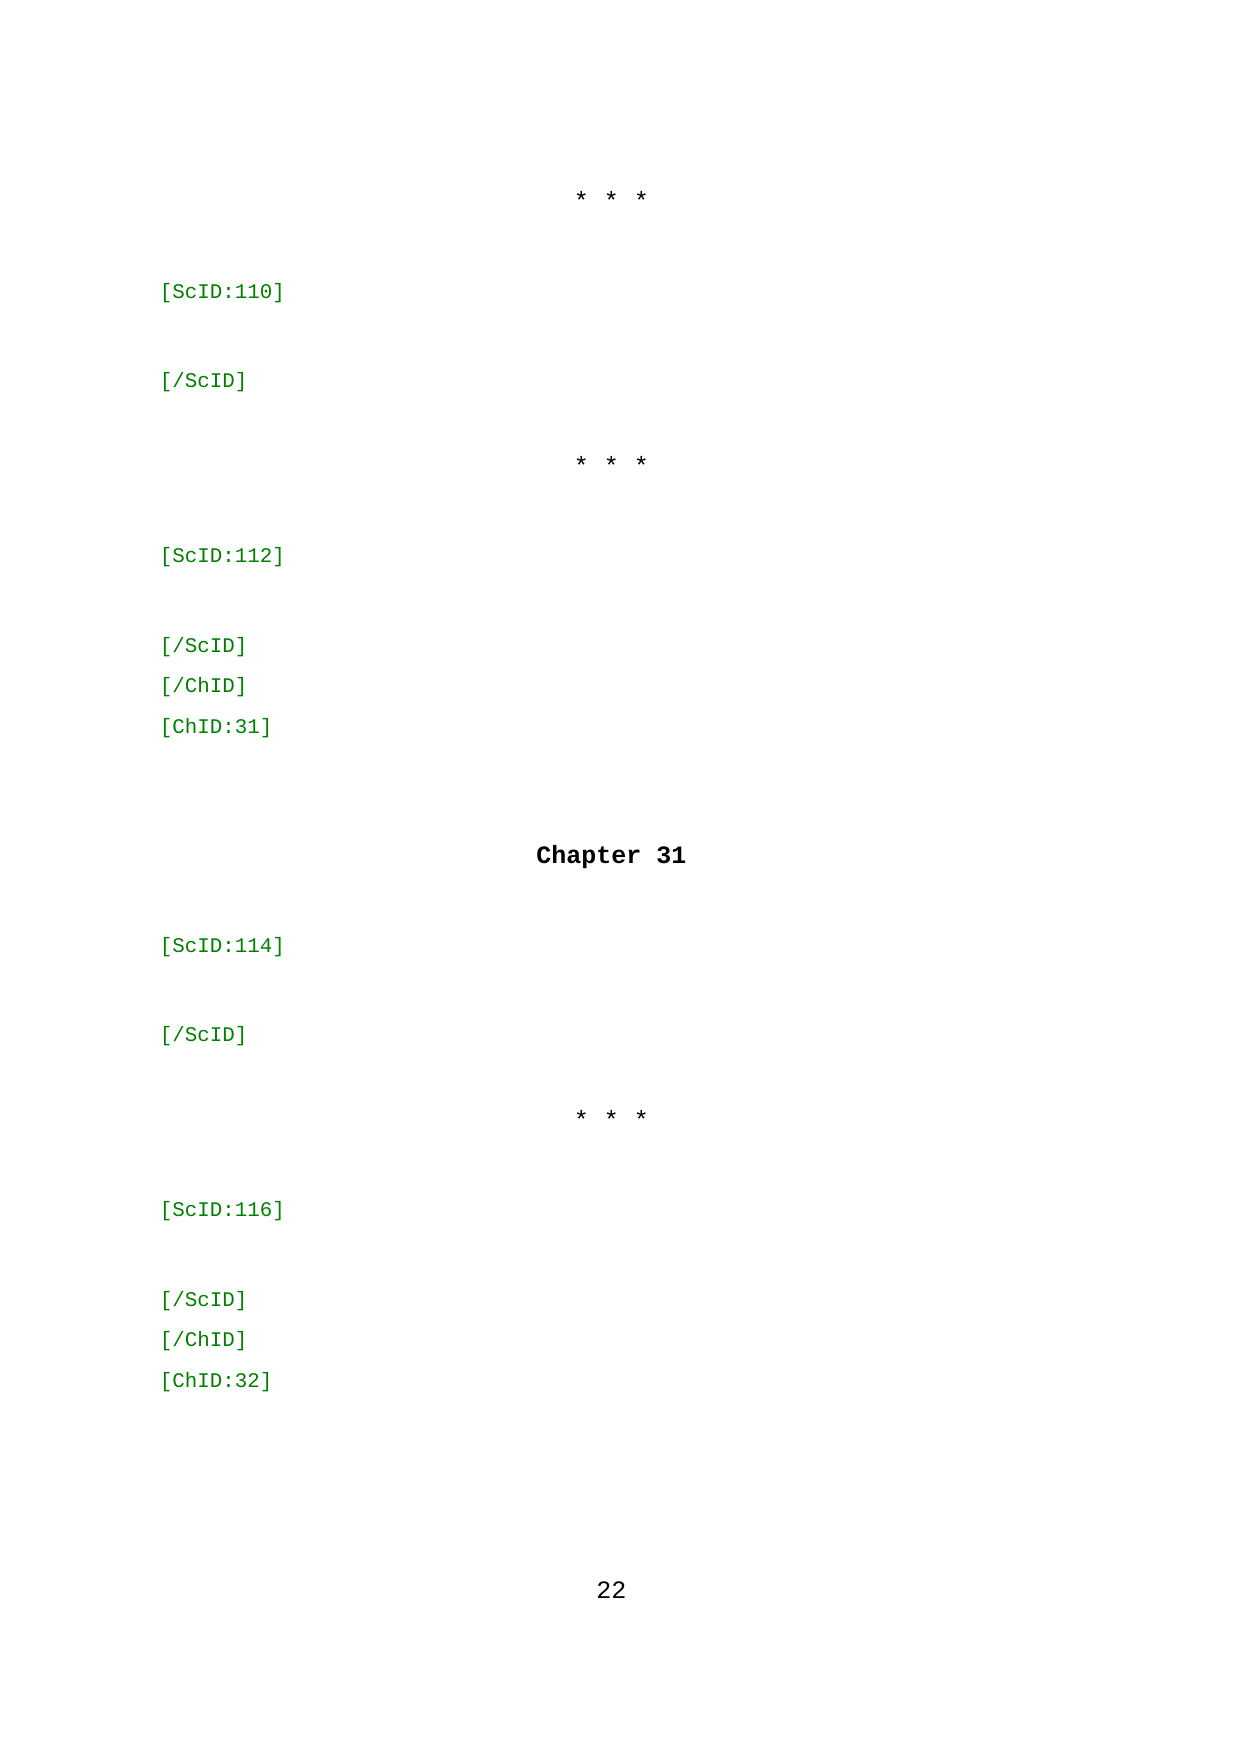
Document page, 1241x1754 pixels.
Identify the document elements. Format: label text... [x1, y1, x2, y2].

text [/ChID] [159, 1329, 1063, 1353]
text [/ScID] [159, 635, 1063, 658]
subtitle * * * [159, 1108, 1063, 1136]
subtitle Chapter 31 [159, 843, 1063, 871]
text [ScID:112] [159, 546, 1063, 569]
text [/ScID] [159, 1289, 1063, 1312]
subtitle * * * [159, 454, 1063, 482]
text [/ScID] [159, 370, 1063, 394]
text [/ChID] [159, 675, 1063, 699]
text [ScID:110] [159, 281, 1063, 304]
text [ScID:114] [159, 935, 1063, 958]
text [ScID:116] [159, 1199, 1063, 1223]
text [ChID:31] [159, 716, 1063, 740]
text [ChID:32] [159, 1370, 1063, 1394]
subtitle * * * [159, 189, 1063, 217]
text [/ScID] [159, 1024, 1063, 1048]
